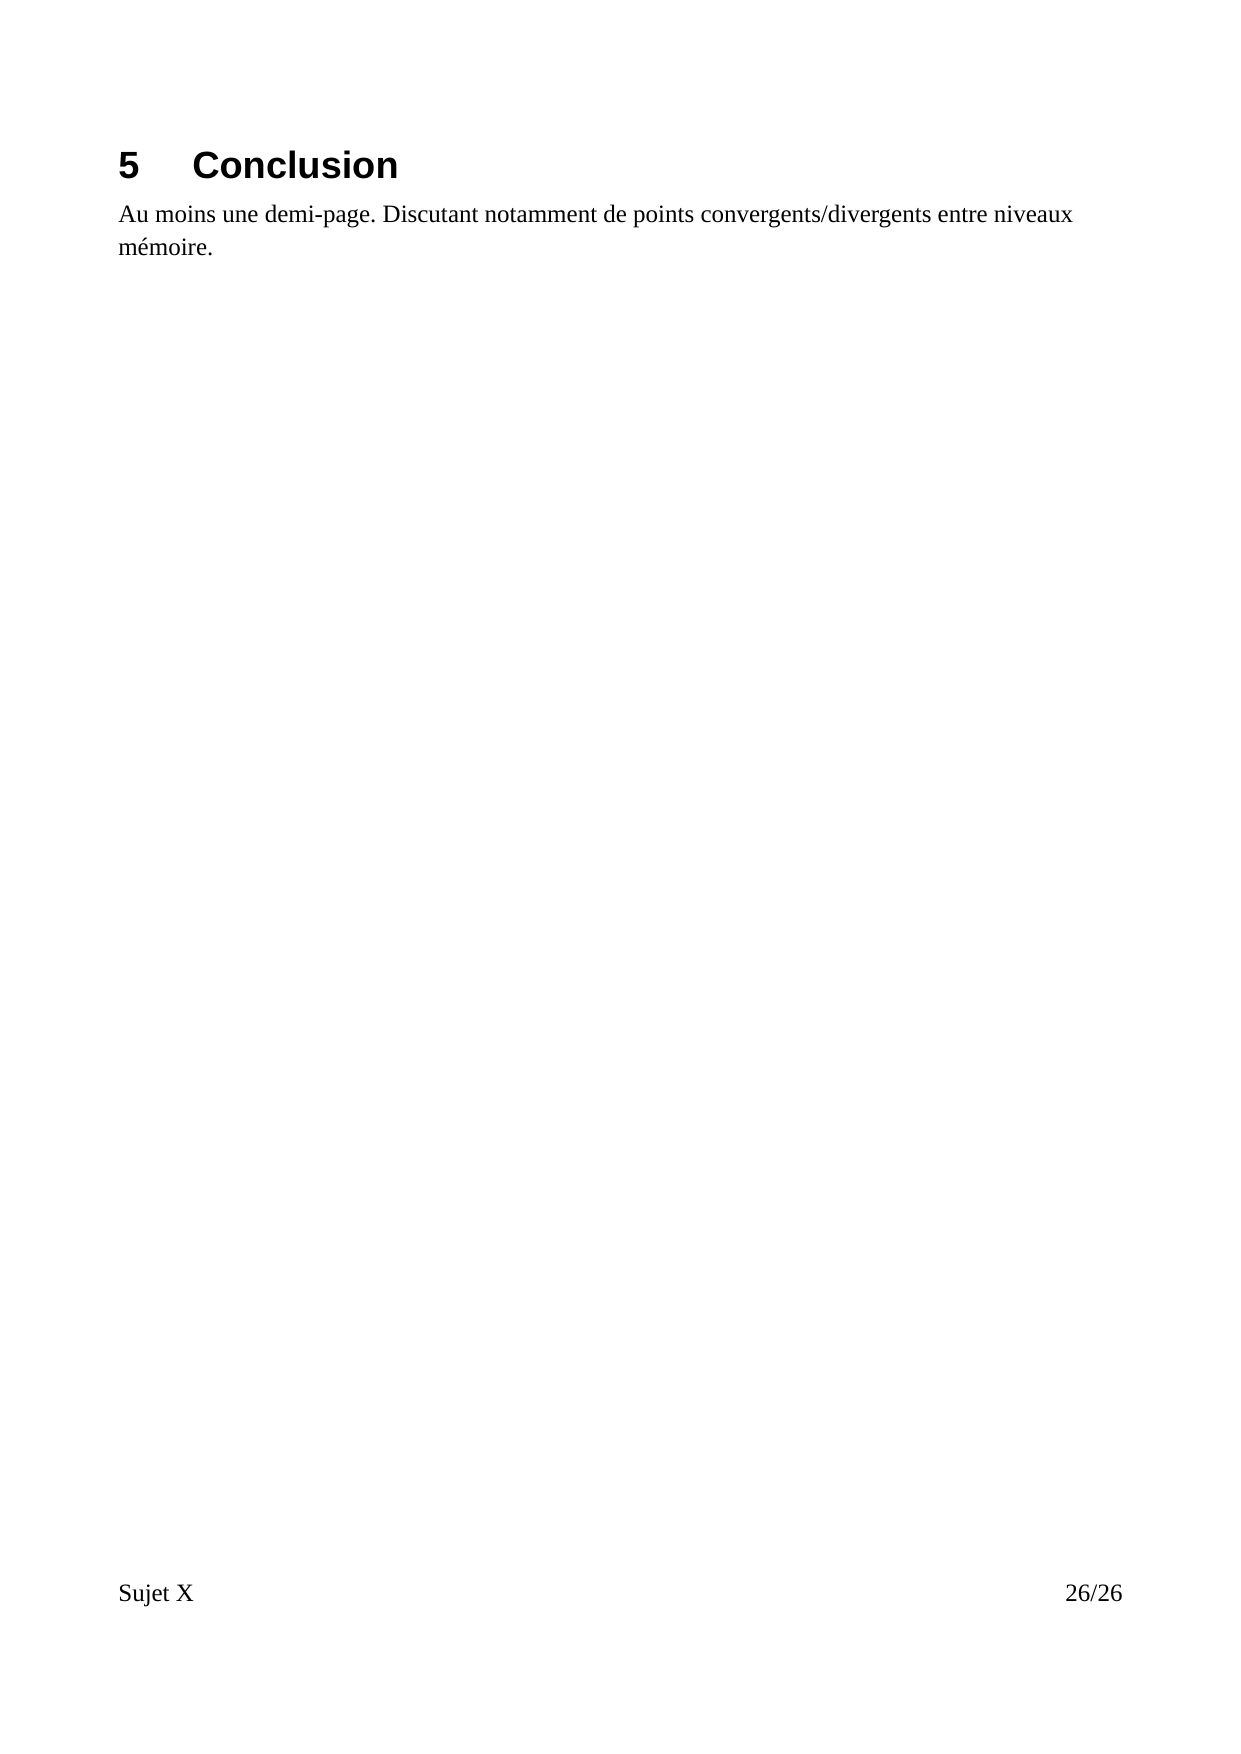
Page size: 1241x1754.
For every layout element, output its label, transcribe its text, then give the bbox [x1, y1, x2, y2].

text Au moins une demi-page. Discutant notamment de points convergents/divergents entre niveaux mémoire. [118, 199, 1122, 261]
subtitle Conclusion [118, 143, 1122, 187]
